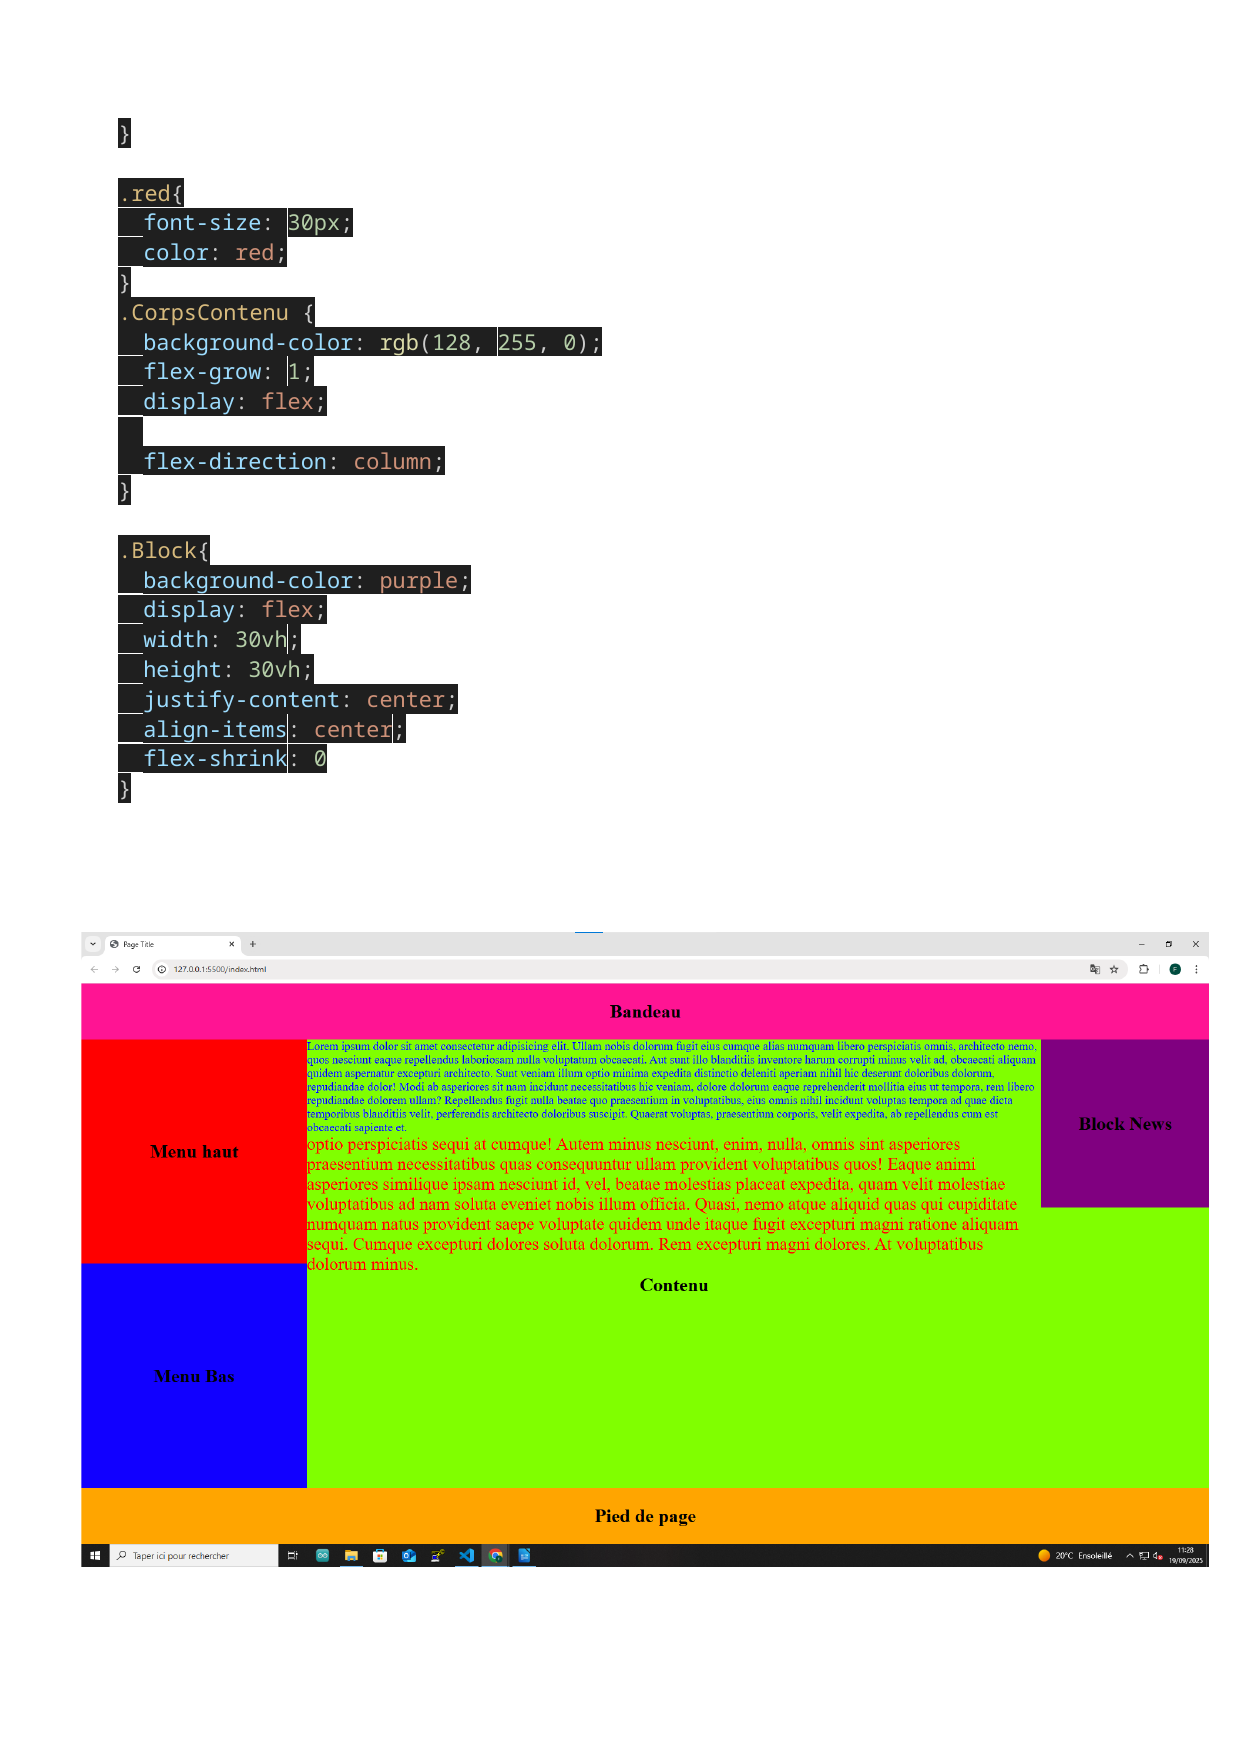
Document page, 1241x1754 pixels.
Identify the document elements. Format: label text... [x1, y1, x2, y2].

text font-size: 30px; [118, 207, 1122, 237]
text height: 30vh; [118, 654, 1122, 684]
text } [118, 773, 1122, 803]
text } [118, 267, 1122, 297]
text } [118, 118, 1122, 148]
text .Block{ [118, 535, 1122, 565]
text background-color: purple; [118, 565, 1122, 594]
text .CorpsContenu { [118, 297, 1122, 327]
text .red{ [118, 178, 1122, 207]
text flex-direction: column; [118, 446, 1122, 475]
text align-items: center; [118, 714, 1122, 743]
text color: red; [118, 237, 1122, 267]
text flex-grow: 1; [118, 356, 1122, 386]
picture [81, 932, 1209, 1567]
text display: flex; [118, 594, 1122, 624]
text } [118, 475, 1122, 505]
text width: 30vh; [118, 624, 1122, 654]
text justify-content: center; [118, 684, 1122, 714]
text flex-shrink: 0 [118, 743, 1122, 773]
text background-color: rgb(128, 255, 0); [118, 327, 1122, 356]
text display: flex; [118, 386, 1122, 416]
